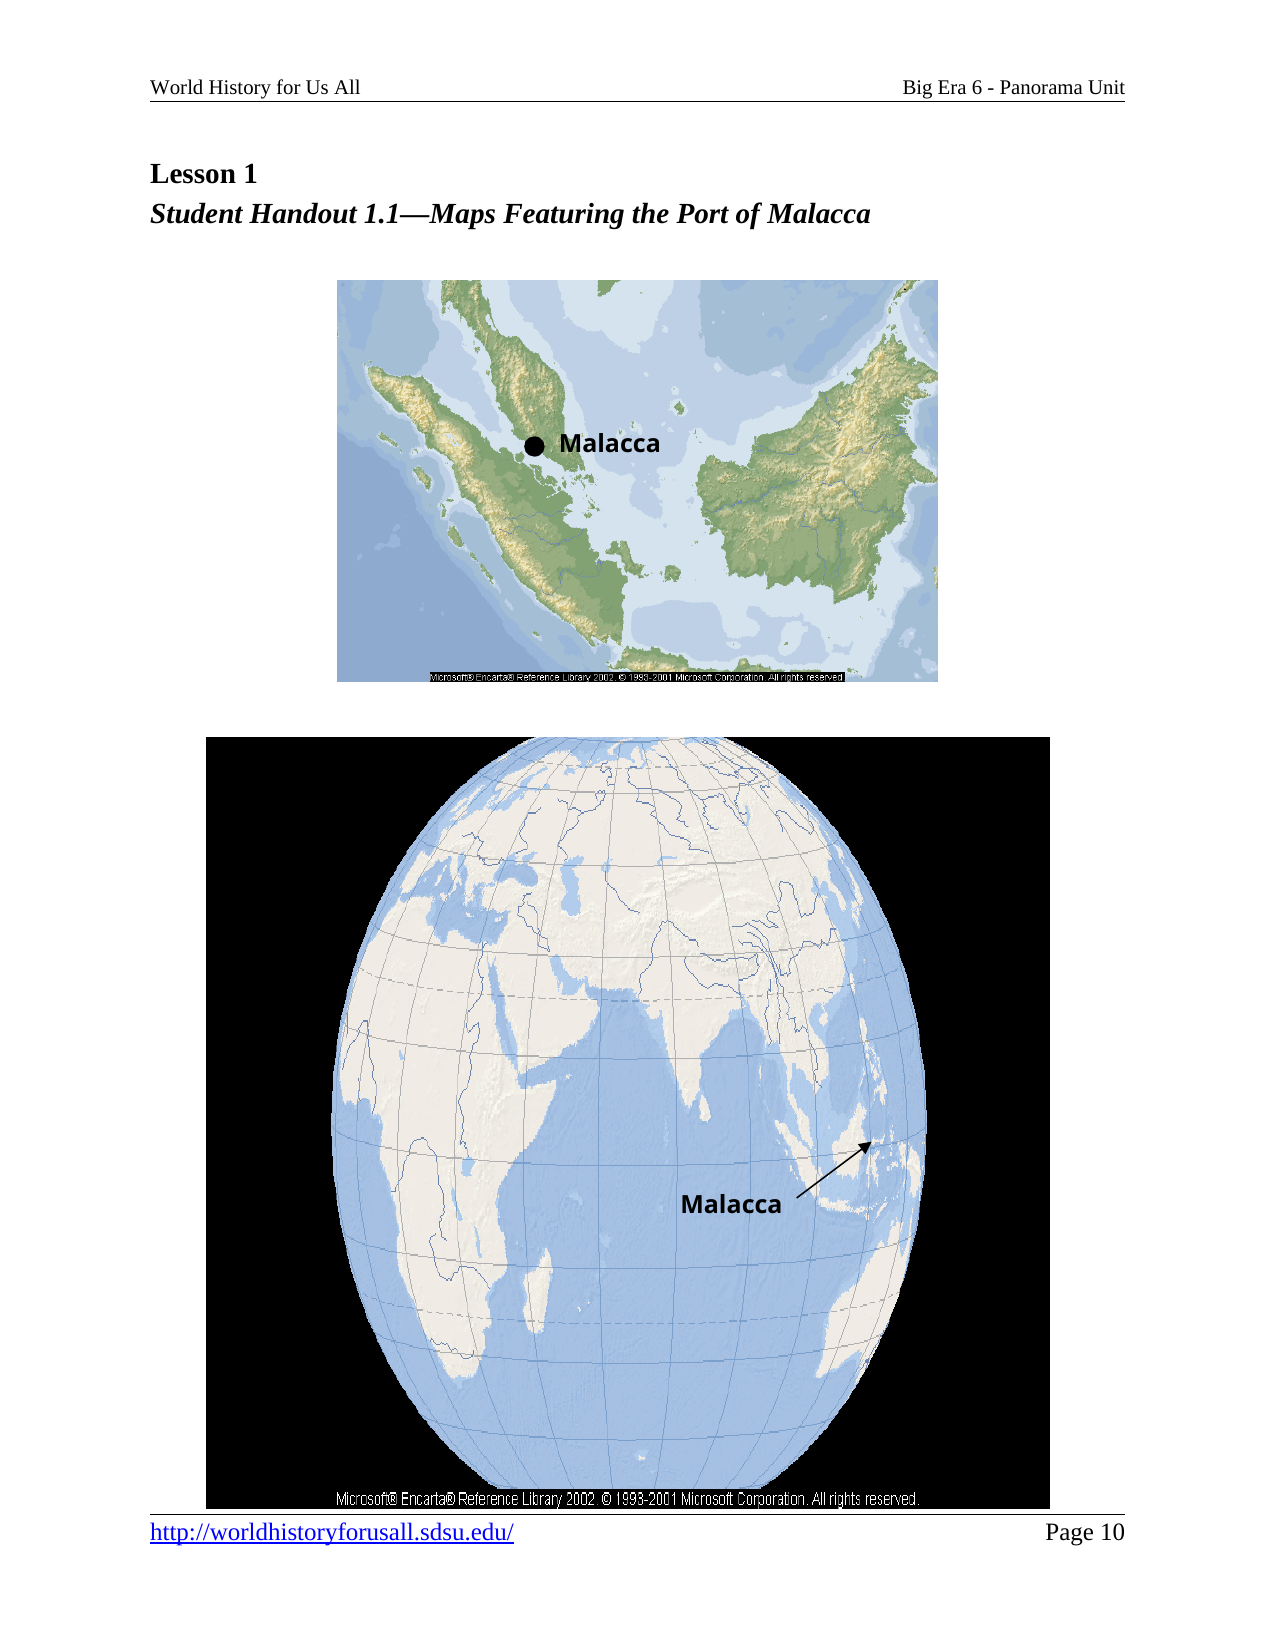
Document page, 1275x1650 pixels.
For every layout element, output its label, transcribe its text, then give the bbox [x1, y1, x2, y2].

picture [206, 737, 1050, 1509]
title Lesson 1 [150, 156, 1125, 190]
title Student Handout 1.1—Maps Featuring the Port of Malacca [150, 196, 1125, 229]
picture [337, 280, 938, 682]
